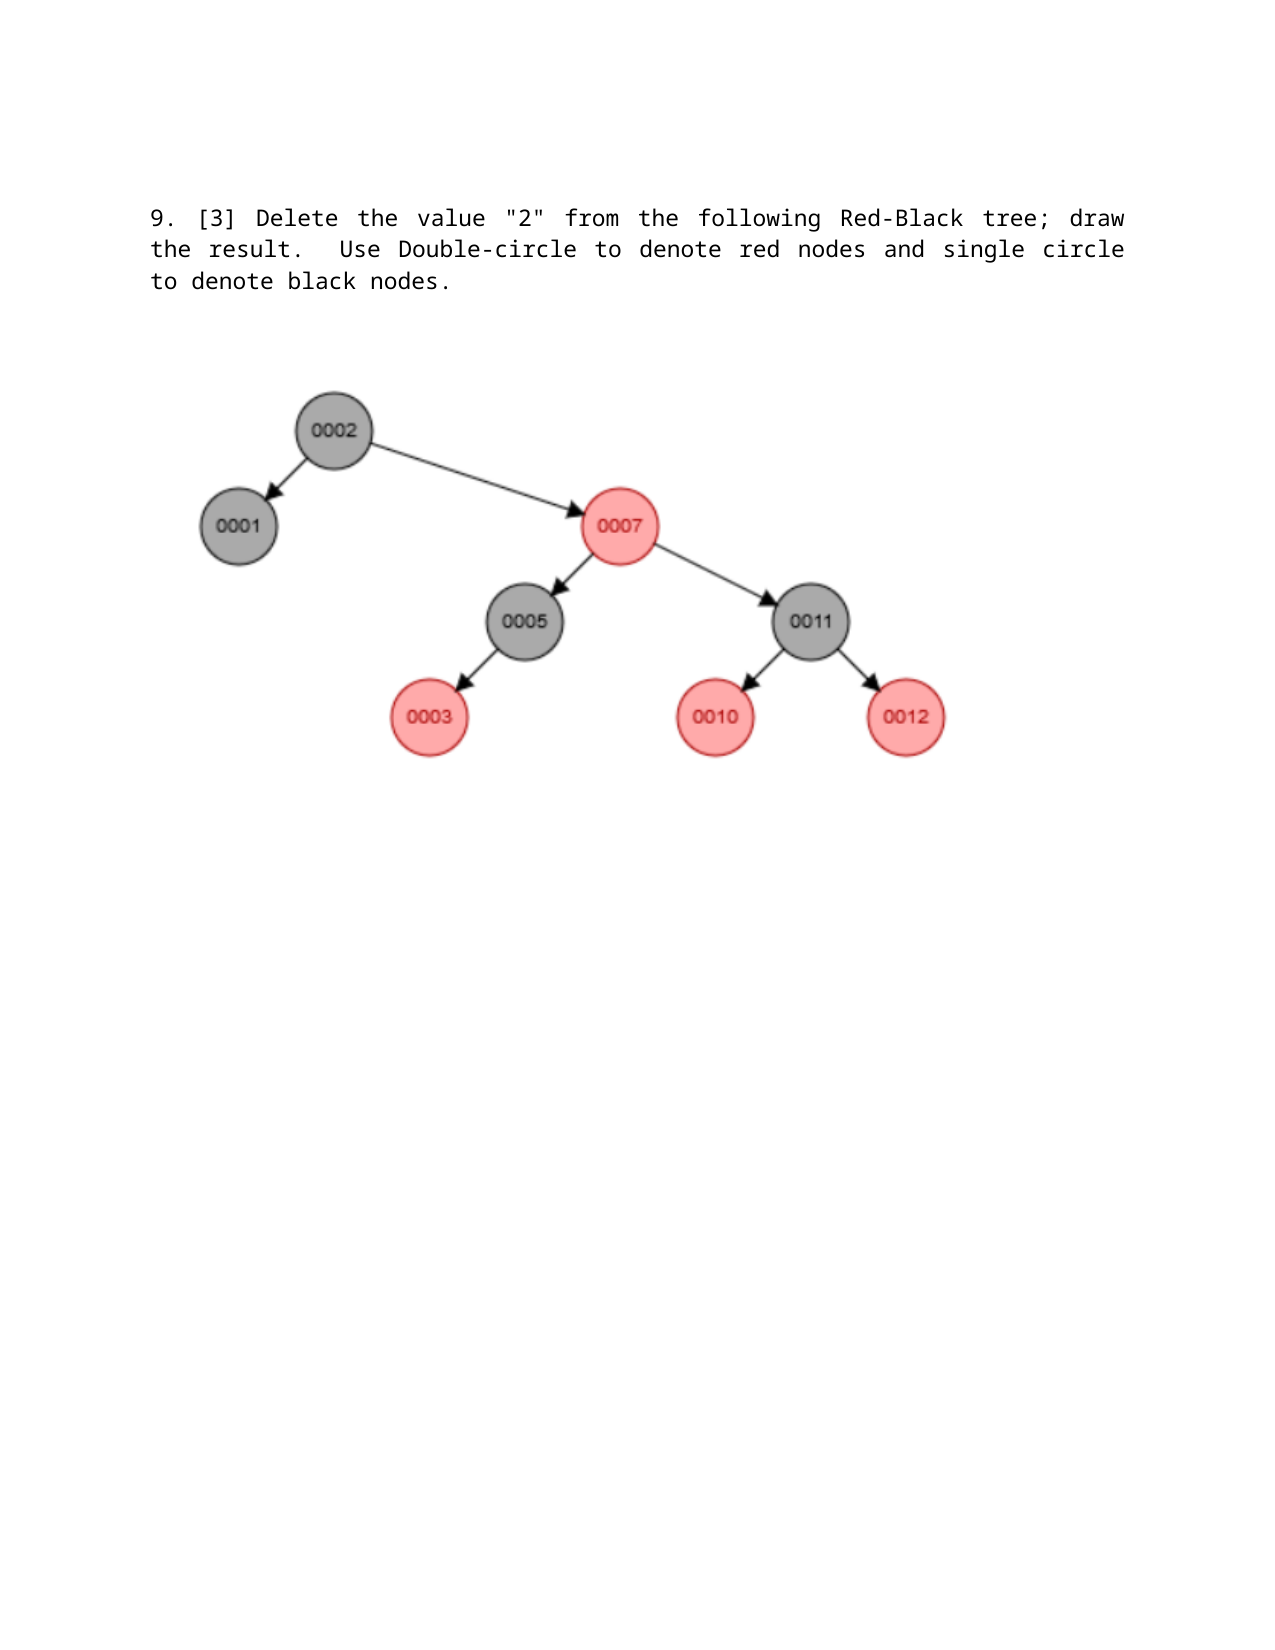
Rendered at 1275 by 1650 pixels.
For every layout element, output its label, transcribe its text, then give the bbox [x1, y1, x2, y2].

picture [150, 368, 972, 785]
text 9. [3] Delete the value "2" from the following Red-Black tree; draw the result. Use Double-circle to denote red nodes and single circle to denote black nodes. [150, 202, 1125, 296]
